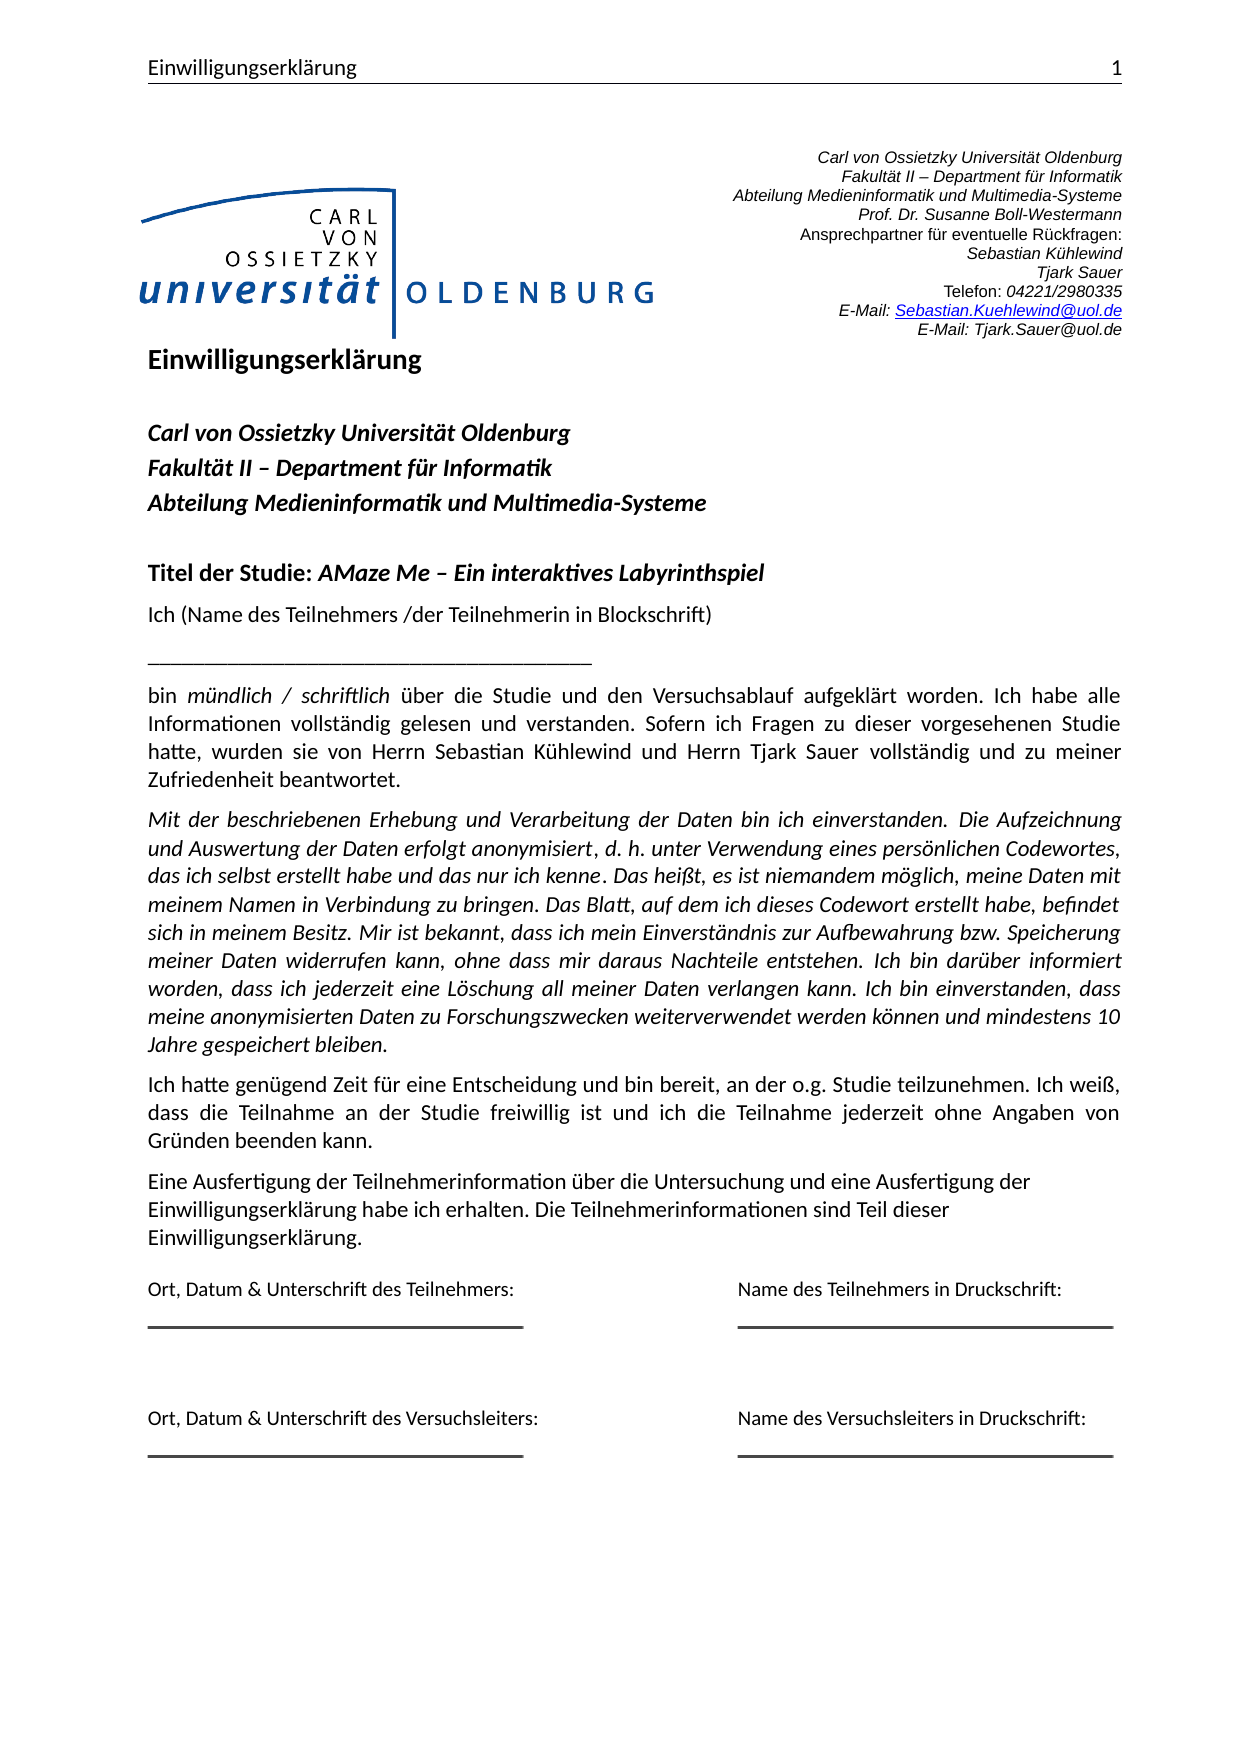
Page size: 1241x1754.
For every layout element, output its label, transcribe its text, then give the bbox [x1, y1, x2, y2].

text Ich (Name des Teilnehmers /der Teilnehmerin in Blockschrift) [148, 600, 1122, 628]
text Eine Ausfertigung der Teilnehmerinformation über die Untersuchung und eine Ausfertigung der Einwilligungserklärung habe ich erhalten. Die Teilnehmerinformationen sind Teil dieser Einwilligungserklärung. [148, 1167, 1122, 1251]
table_header [136, 148, 656, 341]
text Ort, Datum & Unterschrift des Versuchsleiters: Name des Versuchsleiters in Druckschrift: [148, 1405, 1122, 1430]
text _______________________________________ [148, 641, 1122, 668]
picture [136, 181, 655, 341]
text Ich hatte genügend Zeit für eine Entscheidung und bin bereit, an der o.g. Studie teilzunehmen. Ich weiß, dass die Teilnahme an der Studie freiwillig ist und ich die Teilnahme jederzeit ohne Angaben von Gründen beenden kann. [148, 1070, 1122, 1154]
text bin mündlich / schriftlich über die Studie und den Versuchsablauf aufgeklärt worden. Ich habe alle Informationen vollständig gelesen und verstanden. Sofern ich Fragen zu dieser vorgesehenen Studie hatte, wurden sie von Herrn Sebastian Kühlewind und Herrn Tjark Sauer vollständig und zu meiner Zufriedenheit beantwortet. [148, 681, 1122, 793]
text Fakultät II – Department für Informatik [148, 452, 1122, 482]
subtitle Einwilligungserklärung [148, 341, 1122, 377]
text Ort, Datum & Unterschrift des Teilnehmers: Name des Teilnehmers in Druckschrift: [148, 1276, 1122, 1301]
text Mit der beschriebenen Erhebung und Verarbeitung der Daten bin ich einverstanden. Die Aufzeichnung und Auswertung der Daten erfolgt anonymisiert, d. h. unter Verwendung eines persönlichen Codewortes, das ich selbst erstellt habe und das nur ich kenne. Das heißt, es ist niemandem möglich, meine Daten mit meinem Namen in Verbindung zu bringen. Das Blatt, auf dem ich dieses Codewort erstellt habe, befindet sich in meinem Besitz. Mir ist bekannt, dass ich mein Einverständnis zur Aufbewahrung bzw. Speicherung meiner Daten widerrufen kann, ohne dass mir daraus Nachteile entstehen. Ich bin darüber informiert worden, dass ich jederzeit eine Löschung all meiner Daten verlangen kann. Ich bin einverstanden, dass meine anonymisierten Daten zu Forschungszwecken weiterverwendet werden können und mindestens 10 Jahre gespeichert bleiben. [148, 806, 1122, 1058]
text Carl von Ossietzky Universität Oldenburg [148, 417, 1122, 447]
text Abteilung Medieninformatik und Multimedia-Systeme [148, 487, 1122, 517]
table_header Carl von Ossietzky Universität Oldenburg Fakultät II – Department für Informatik Abteilung Medieninformatik und Multimedia-Systeme Prof. Dr. Susanne Boll-Westermann Ansprechpartner für eventuelle Rückfragen: Sebastian Kühlewind Tjark Sauer Telefon: 04221/2980335 E-Mail: Sebastian.Kuehlewind@uol.de E-Mail: Tjark.Sauer@uol.de [656, 148, 1133, 341]
subtitle Titel der Studie: AMaze Me – Ein interaktives Labyrinthspiel [148, 557, 1122, 587]
